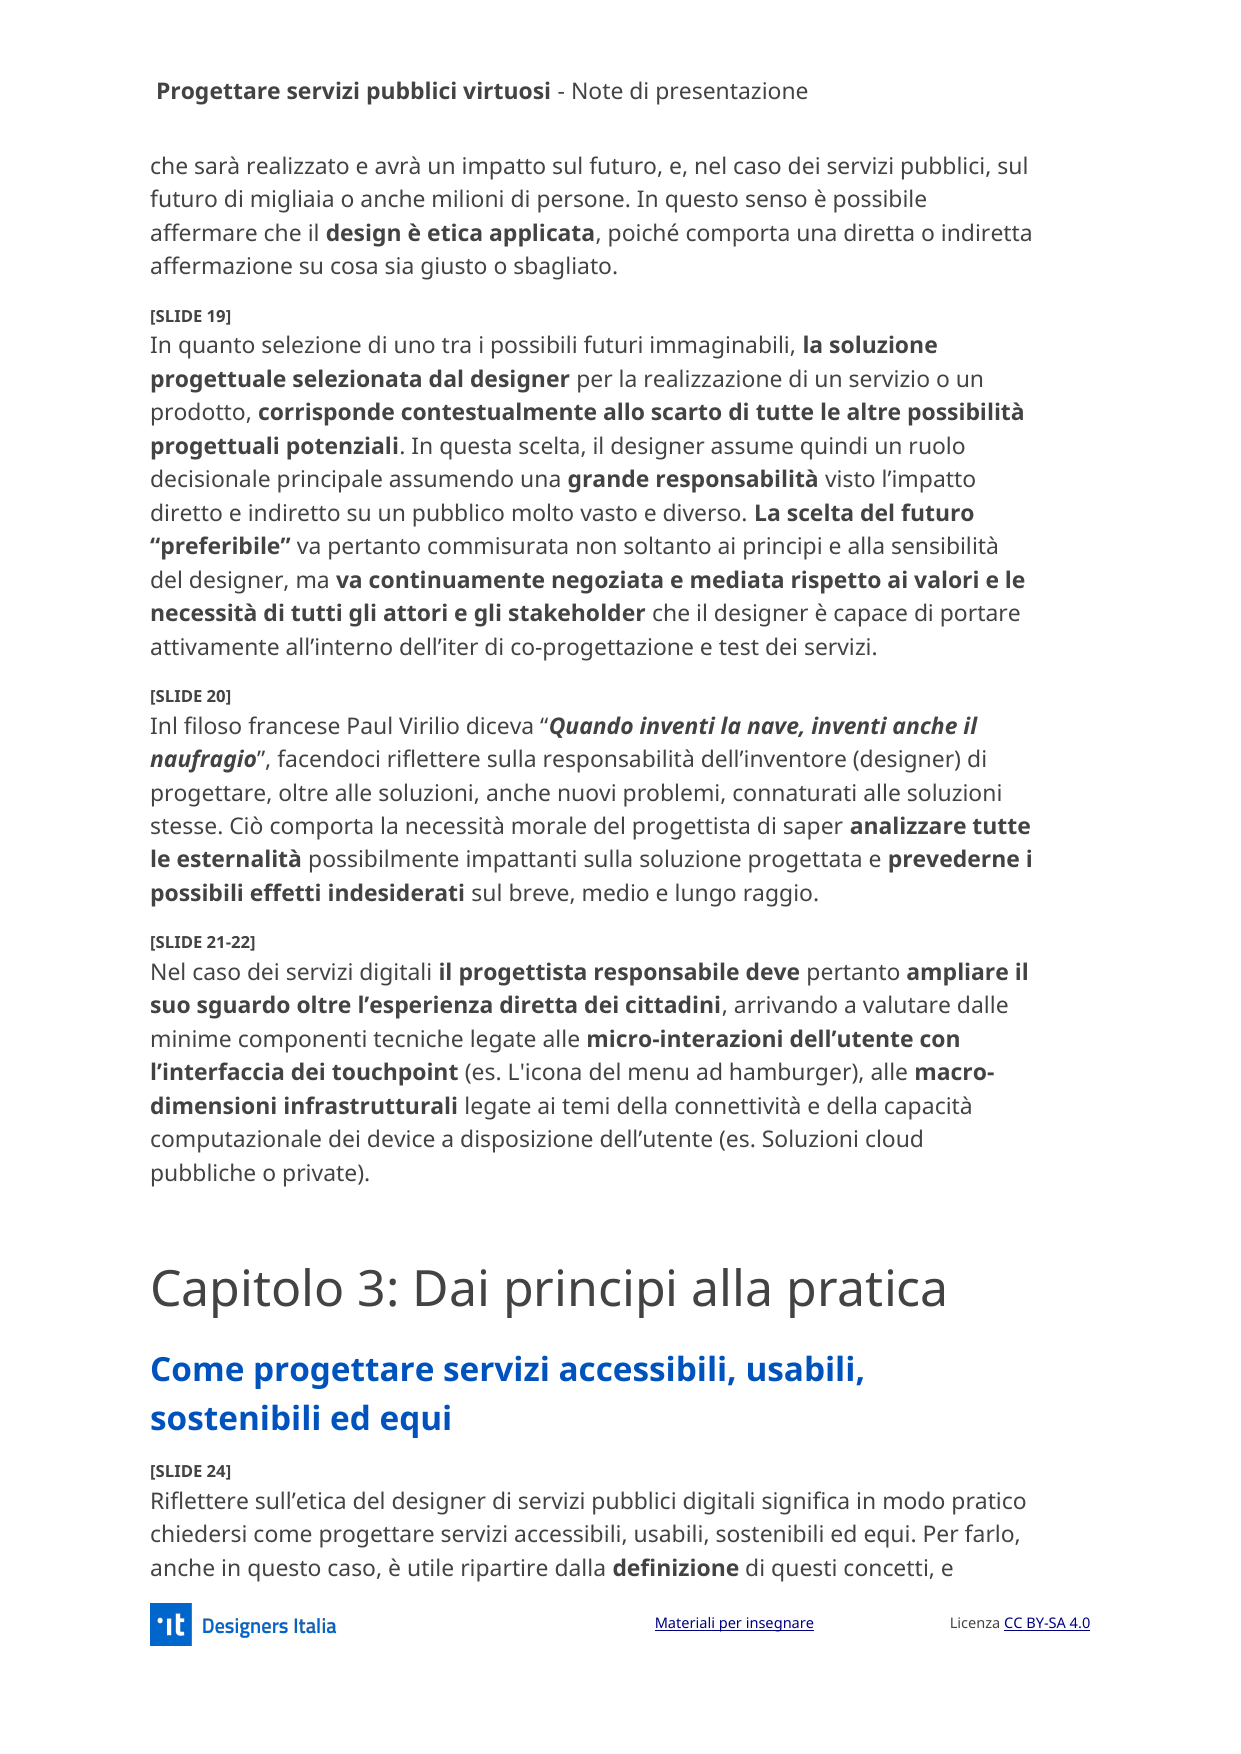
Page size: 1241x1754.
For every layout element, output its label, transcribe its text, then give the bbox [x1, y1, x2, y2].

text [SLIDE 21-22] Nel caso dei servizi digitali il progettista responsabile deve pertanto ampliare il suo sguardo oltre l’esperienza diretta dei cittadini, arrivando a valutare dalle minime componenti tecniche legate alle micro-interazioni dell’utente con l’interfaccia dei touchpoint (es. L'icona del menu ad hamburger), alle macro-dimensioni infrastrutturali legate ai temi della connettività e della capacità computazionale dei device a disposizione dell’utente (es. Soluzioni cloud pubbliche o private). [150, 931, 1035, 1188]
text [SLIDE 19] In quanto selezione di uno tra i possibili futuri immaginabili, la soluzione progettuale selezionata dal designer per la realizzazione di un servizio o un prodotto, corrisponde contestualmente allo scarto di tutte le altre possibilità progettuali potenziali. In questa scelta, il designer assume quindi un ruolo decisionale principale assumendo una grande responsabilità visto l’impatto diretto e indiretto su un pubblico molto vasto e diverso. La scelta del futuro “preferibile” va pertanto commisurata non soltanto ai principi e alla sensibilità del designer, ma va continuamente negoziata e mediata rispetto ai valori e le necessità di tutti gli attori e gli stakeholder che il designer è capace di portare attivamente all’interno dell’iter di co-progettazione e test dei servizi. [150, 304, 1035, 662]
text che sarà realizzato e avrà un impatto sul futuro, e, nel caso dei servizi pubblici, sul futuro di migliaia o anche milioni di persone. In questo senso è possibile affermare che il design è etica applicata, poiché comporta una diretta o indiretta affermazione su cosa sia giusto o sbagliato. [150, 150, 1035, 282]
subtitle Capitolo 3: Dai principi alla pratica [150, 1252, 1090, 1321]
text Come progettare servizi accessibili, usabili, sostenibili ed equi [150, 1346, 1035, 1440]
picture [150, 1603, 347, 1646]
text [SLIDE 24] Riflettere sull’etica del designer di servizi pubblici digitali significa in modo pratico chiedersi come progettare servizi accessibili, usabili, sostenibili ed equi. Per farlo, anche in questo caso, è utile ripartire dalla definizione di questi concetti, e [150, 1460, 1035, 1583]
text [SLIDE 20] Inl filoso francese Paul Virilio diceva “Quando inventi la nave, inventi anche il naufragio”, facendoci riflettere sulla responsabilità dell’inventore (designer) di progettare, oltre alle soluzioni, anche nuovi problemi, connaturati alle soluzioni stesse. Ciò comporta la necessità morale del progettista di saper analizzare tutte le esternalità possibilmente impattanti sulla soluzione progettata e prevederne i possibili effetti indesiderati sul breve, medio e lungo raggio. [150, 685, 1035, 908]
